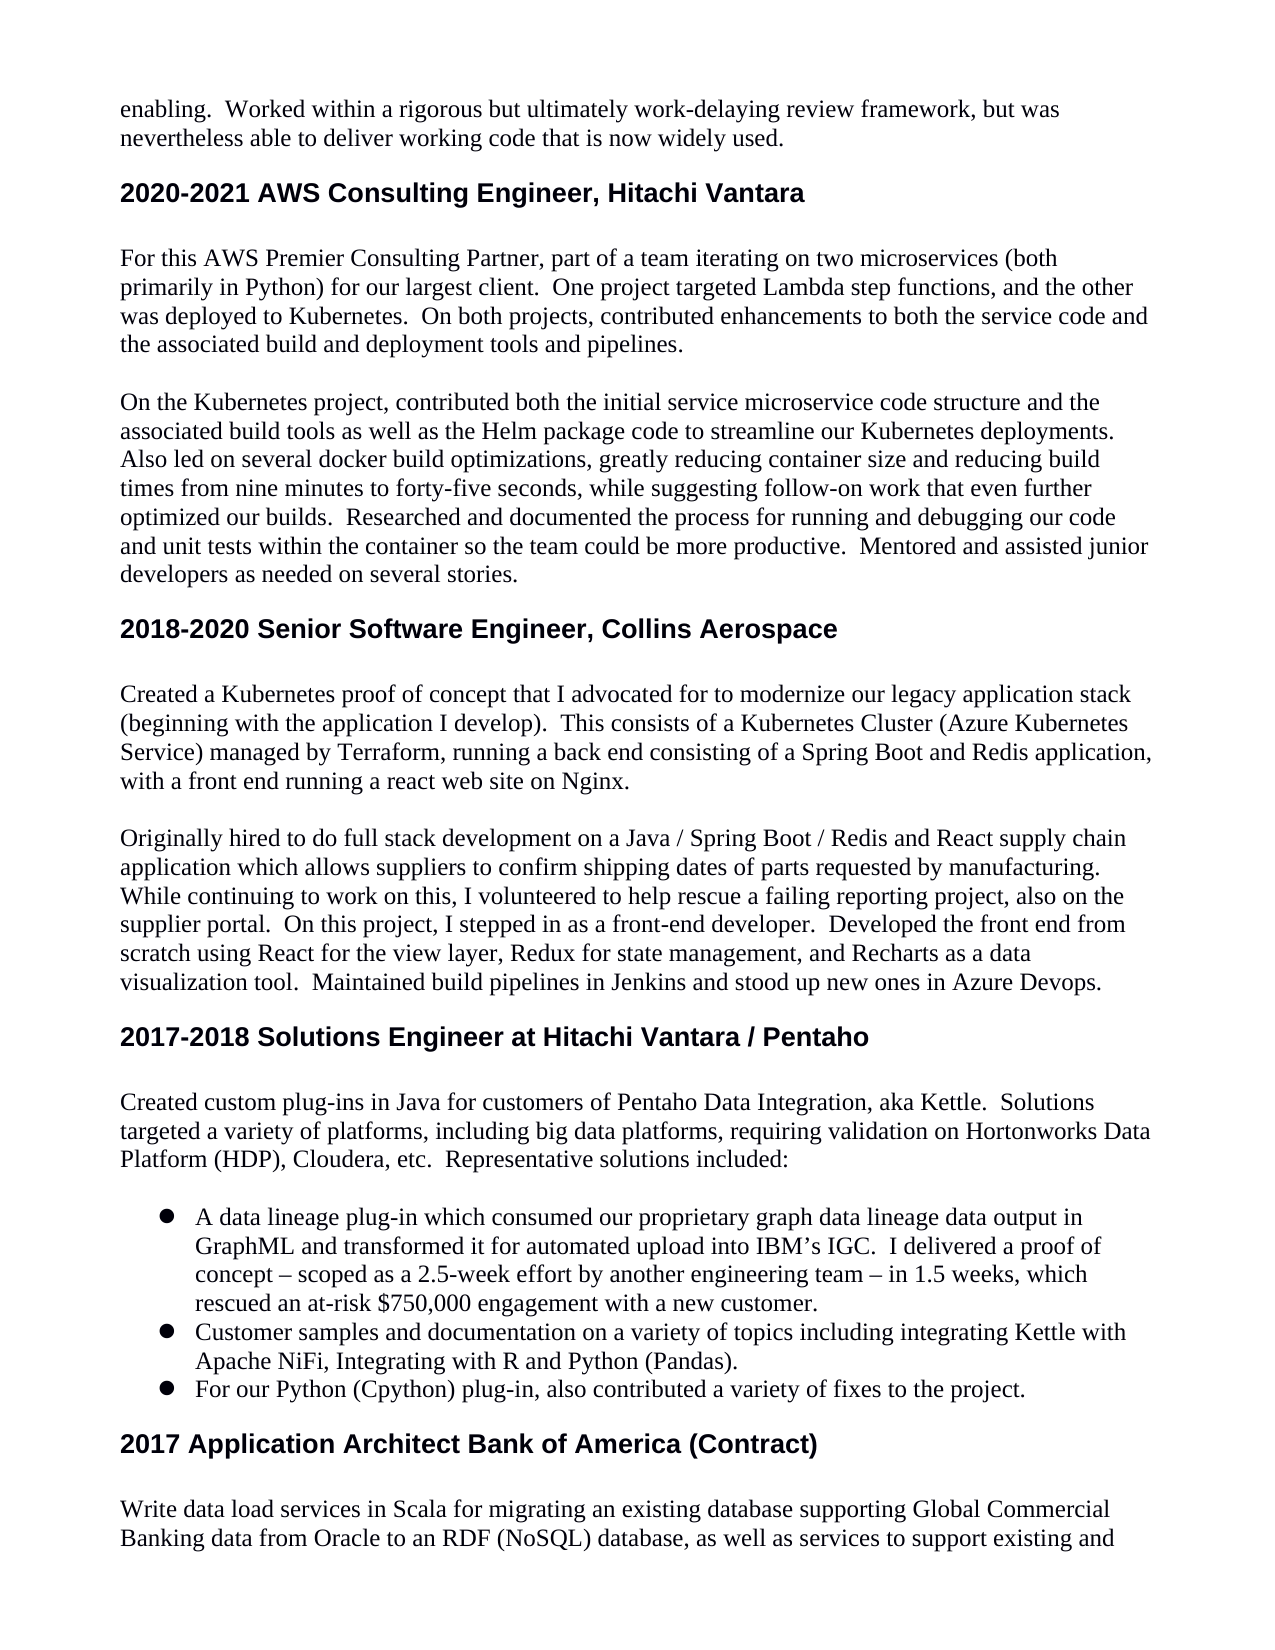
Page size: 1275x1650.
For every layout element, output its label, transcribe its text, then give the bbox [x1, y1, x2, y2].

list For our Python (Cpython) plug-in, also contributed a variety of fixes to the project. [157, 1374, 1155, 1403]
subtitle 2017 Application Architect Bank of America (Contract) [120, 1428, 1155, 1459]
list A data lineage plug-in which consumed our proprietary graph data lineage data output in GraphML and transformed it for automated upload into IBM’s IGC. I delivered a proof of concept – scoped as a 2.5-week effort by another engineering team – in 1.5 weeks, which rescued an at-risk $750,000 engagement with a new customer. [157, 1202, 1155, 1317]
text enabling. Worked within a rigorous but ultimately work-delaying review framework, but was nevertheless able to deliver working code that is now widely used. [120, 94, 1155, 152]
subtitle 2017-2018 Solutions Engineer at Hitachi Vantara / Pentaho [120, 1021, 1155, 1052]
text Write data load services in Scala for migrating an existing database supporting Global Commercial Banking data from Oracle to an RDF (NoSQL) database, as well as services to support existing and [120, 1494, 1155, 1552]
subtitle 2020-2021 AWS Consulting Engineer, Hitachi Vantara [120, 177, 1155, 208]
list Customer samples and documentation on a variety of topics including integrating Kettle with Apache NiFi, Integrating with R and Python (Pandas). [157, 1317, 1155, 1374]
text On the Kubernetes project, contributed both the initial service microservice code structure and the associated build tools as well as the Helm package code to streamline our Kubernetes deployments. Also led on several docker build optimizations, greatly reducing container size and reducing build times from nine minutes to forty-five seconds, while suggesting follow-on work that even further optimized our builds. Researched and documented the process for running and debugging our code and unit tests within the container so the team could be more productive. Mentored and assisted junior developers as needed on several stories. [120, 387, 1155, 588]
subtitle 2018-2020 Senior Software Engineer, Collins Aerospace [120, 613, 1155, 644]
text Created custom plug-ins in Java for customers of Pentaho Data Integration, aka Kettle. Solutions targeted a variety of platforms, including big data platforms, requiring validation on Hortonworks Data Platform (HDP), Cloudera, etc. Representative solutions included: [120, 1087, 1155, 1173]
text Created a Kubernetes proof of concept that I advocated for to modernize our legacy application stack (beginning with the application I develop). This consists of a Kubernetes Cluster (Azure Kubernetes Service) managed by Terraform, running a back end consisting of a Spring Boot and Redis application, with a front end running a react web site on Nginx. [120, 651, 1155, 794]
text For this AWS Premier Consulting Partner, part of a team iterating on two microservices (both primarily in Python) for our largest client. One project targeted Lambda step functions, and the other was deployed to Kubernetes. On both projects, contributed enhancements to both the service code and the associated build and deployment tools and pipelines. [120, 214, 1155, 358]
text Originally hired to do full stack development on a Java / Spring Boot / Redis and React supply chain application which allows suppliers to confirm shipping dates of parts requested by manufacturing. While continuing to work on this, I volunteered to help rescue a failing reporting project, also on the supplier portal. On this project, I stepped in as a front-end developer. Developed the front end from scratch using React for the view layer, Redux for state management, and Recharts as a data visualization tool. Maintained build pipelines in Jenkins and stood up new ones in Azure Devops. [120, 823, 1155, 996]
